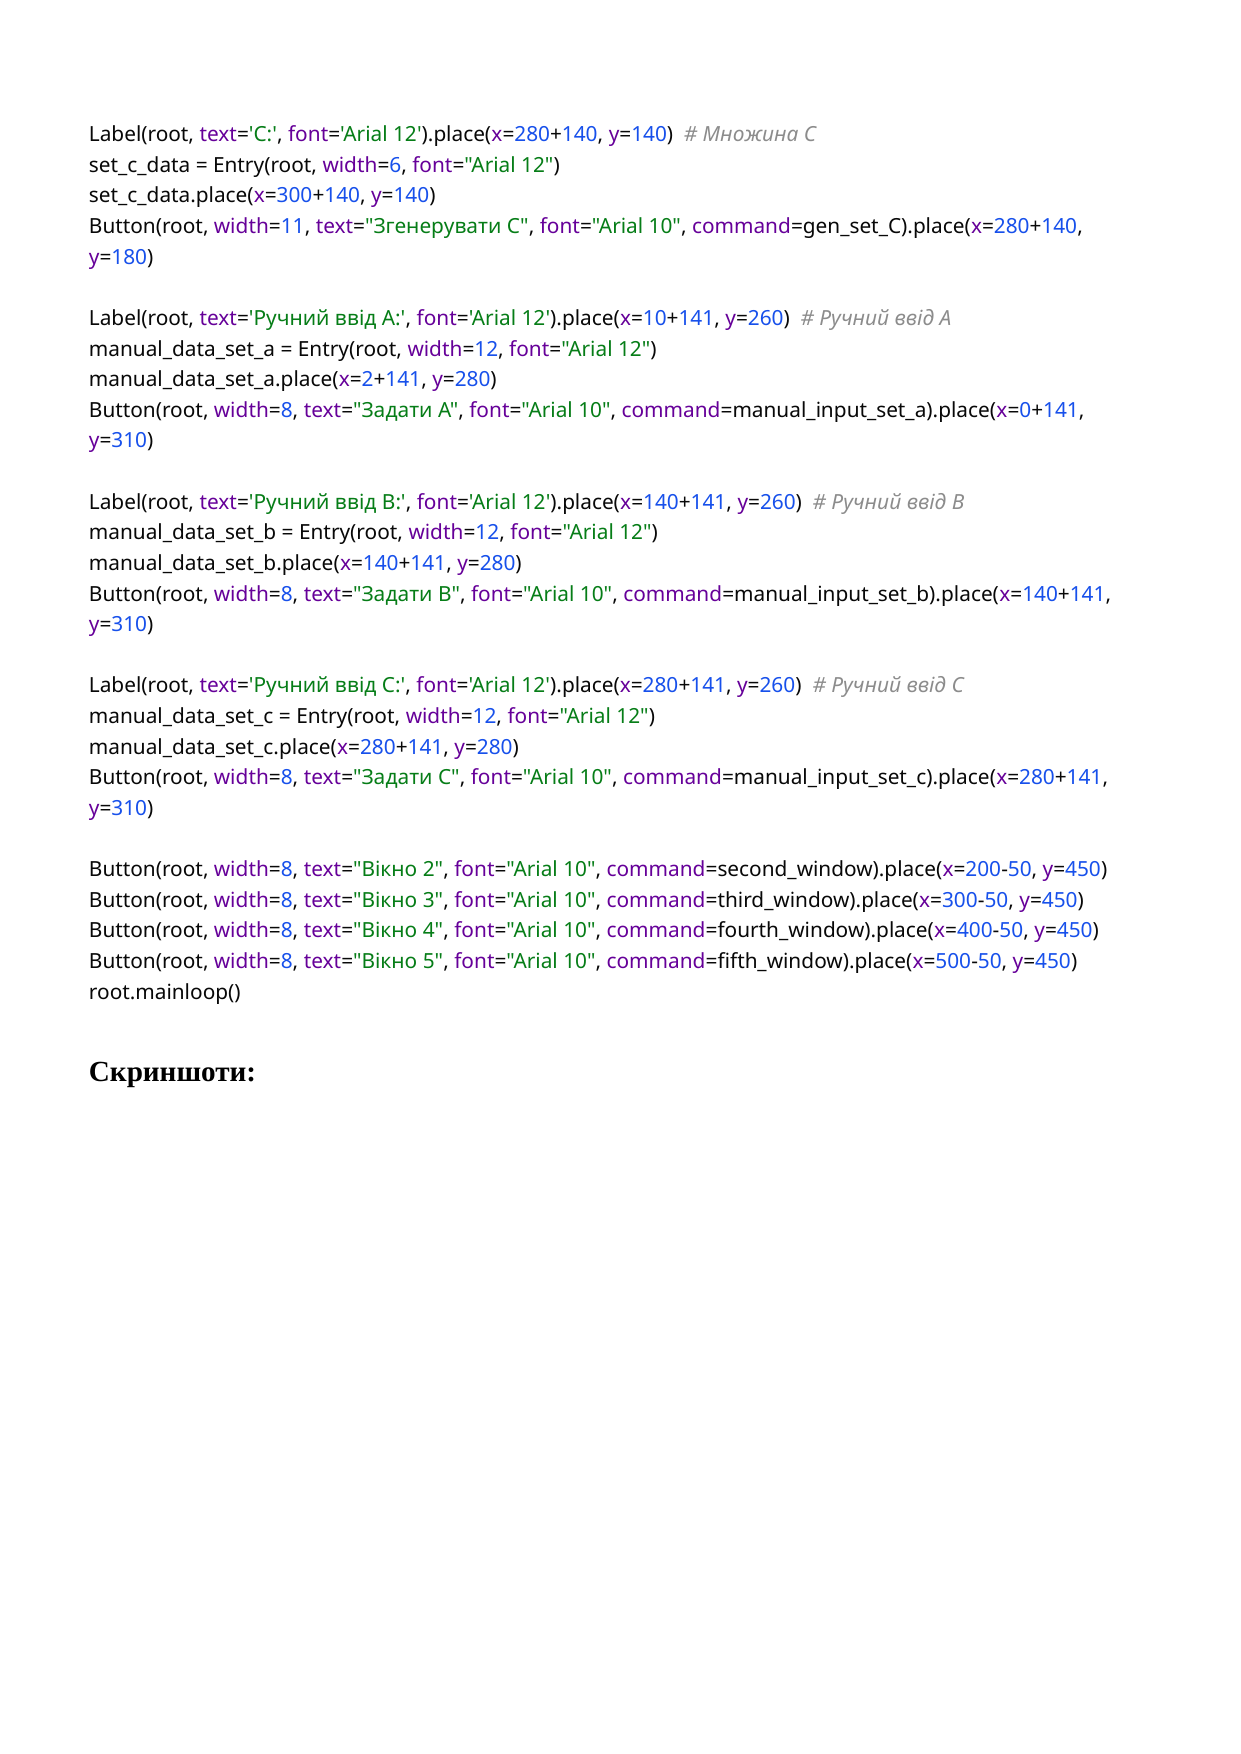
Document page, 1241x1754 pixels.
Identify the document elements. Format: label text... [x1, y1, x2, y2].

text Label(root, text='C:', font='Arial 12').place(x=280+140, y=140) # Множина С set_c_data = Entry(root, width=6, font="Arial 12") set_c_data.place(x=300+140, y=140) Button(root, width=11, text="Згенерувати C", font="Arial 10", command=gen_set_C).place(x=280+140, y=180) Label(root, text='Ручний ввід А:', font='Arial 12').place(x=10+141, y=260) # Ручний ввід А manual_data_set_a = Entry(root, width=12, font="Arial 12") manual_data_set_a.place(x=2+141, y=280) Button(root, width=8, text="Задати А", font="Arial 10", command=manual_input_set_a).place(x=0+141, y=310) Label(root, text='Ручний ввід B:', font='Arial 12').place(x=140+141, y=260) # Ручний ввід В manual_data_set_b = Entry(root, width=12, font="Arial 12") manual_data_set_b.place(x=140+141, y=280) Button(root, width=8, text="Задати B", font="Arial 10", command=manual_input_set_b).place(x=140+141, y=310) Label(root, text='Ручний ввід C:', font='Arial 12').place(x=280+141, y=260) # Ручний ввід С manual_data_set_c = Entry(root, width=12, font="Arial 12") manual_data_set_c.place(x=280+141, y=280) Button(root, width=8, text="Задати C", font="Arial 10", command=manual_input_set_c).place(x=280+141, y=310) Button(root, width=8, text="Вікно 2", font="Arial 10", command=second_window).place(x=200-50, y=450) Button(root, width=8, text="Вікно 3", font="Arial 10", command=third_window).place(x=300-50, y=450) Button(root, width=8, text="Вікно 4", font="Arial 10", command=fourth_window).place(x=400-50, y=450) Button(root, width=8, text="Вікно 5", font="Arial 10", command=fifth_window).place(x=500-50, y=450) root.mainloop() [89, 89, 1152, 1035]
text Скриншоти: [89, 1054, 1152, 1088]
